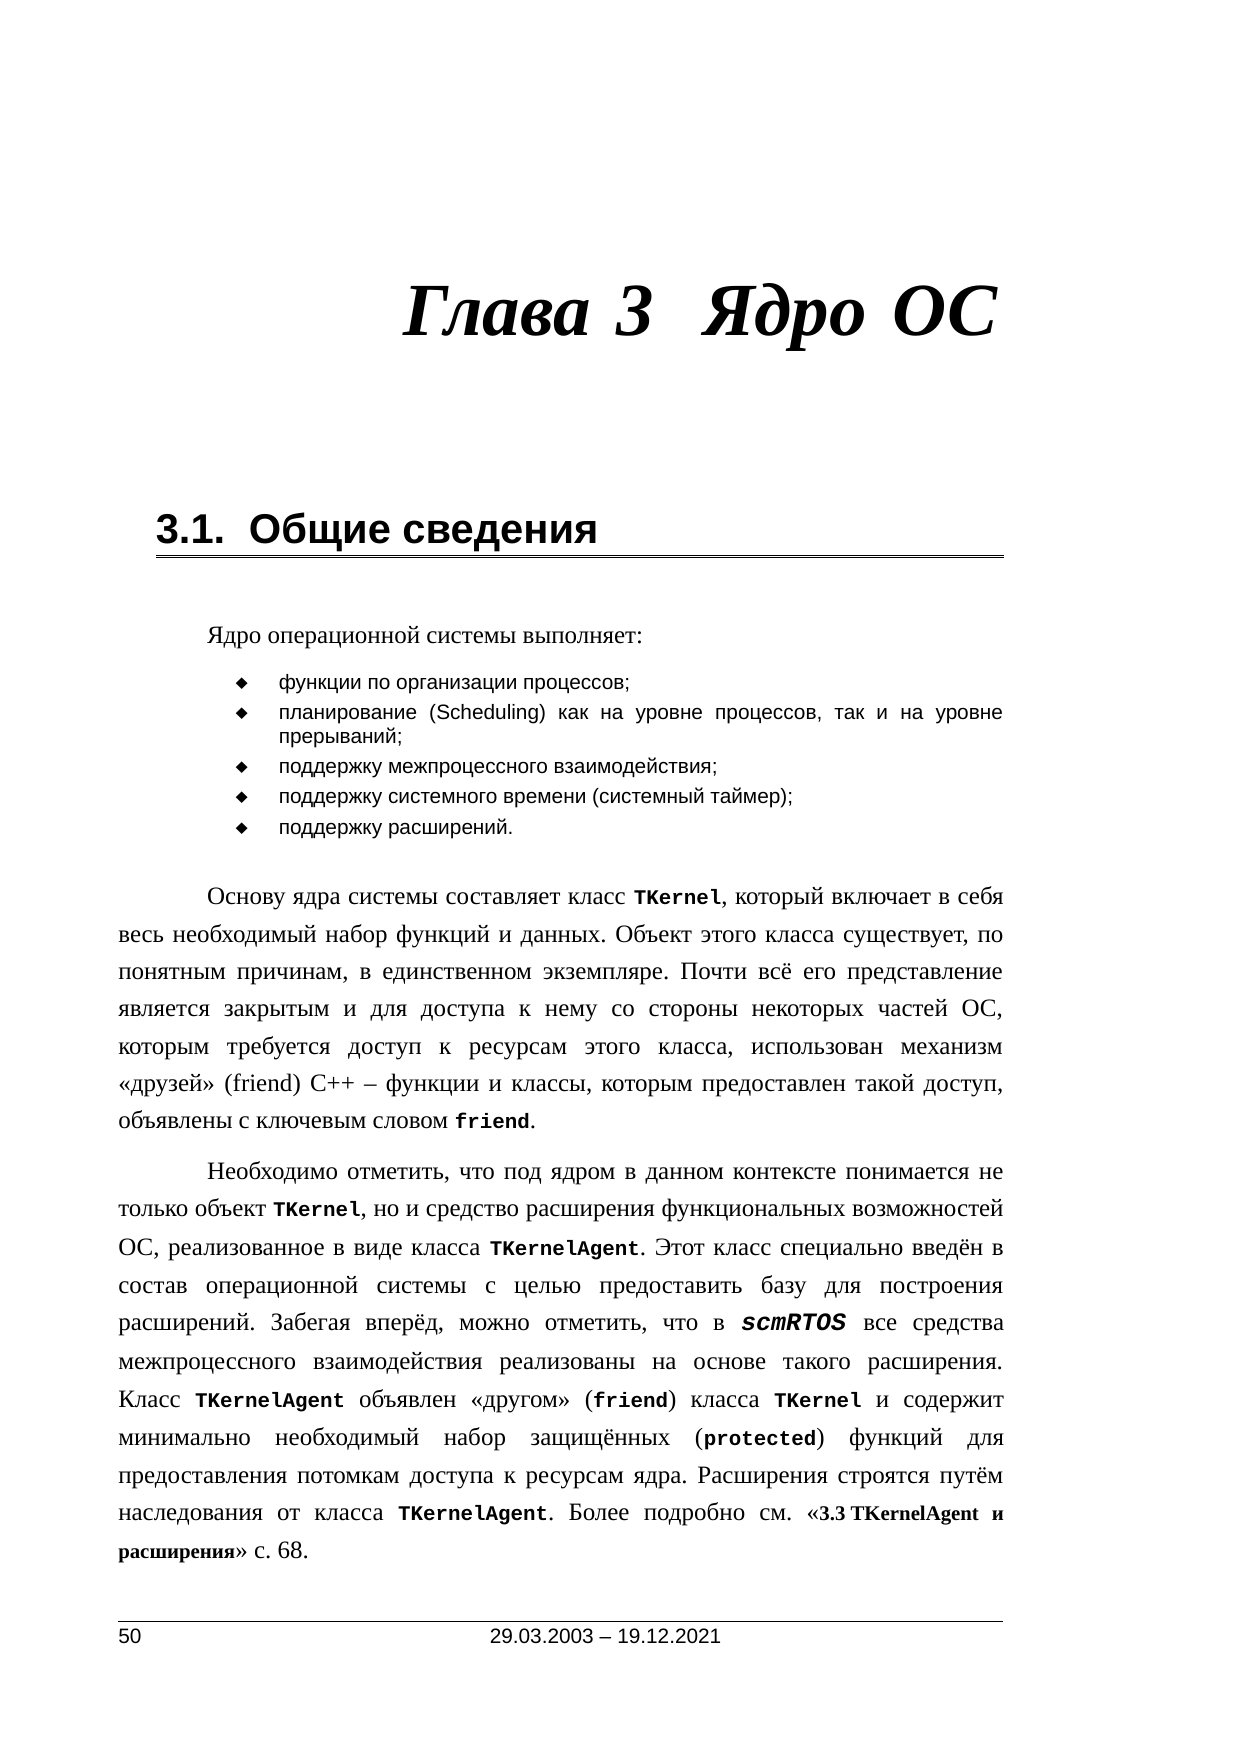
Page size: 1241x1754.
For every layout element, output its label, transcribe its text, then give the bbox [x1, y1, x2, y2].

subtitle Общие сведения [156, 505, 1004, 555]
list планирование (Scheduling) как на уровне процессов, так и на уровне прерываний; [236, 700, 1004, 748]
text Основу ядра системы составляет класс TKernel, который включает в себя весь необходимый набор функций и данных. Объект этого класса существует, по понятным причинам, в единственном экземпляре. Почти всё его представление является закрытым и для доступа к нему со стороны некоторых частей ОС, которым требуется доступ к ресурсам этого класса, использован механизм «друзей» (friend) С+⁠+ – функции и классы, которым предоставлен такой доступ, объявлены с ключевым словом friend. [118, 881, 1004, 1135]
text Необходимо отметить, что под ядром в данном контексте понимается не только объект TKernel, но и средство расширения функциональных возможностей ОС, реализованное в виде класса TKernelAgent. Этот класс специально введён в состав операционной системы с целью предоставить базу для построения расширений. Забегая вперёд, можно отметить, что в scmRTOS все средства межпроцессного взаимодействия реализованы на основе такого расширения. Класс TKer⁠nelAgent объявлен «другом» (friend) класса TKernel и содержит минимально необходимый набор защищённых (protected) функций для предоставления потомкам доступа к ресурсам ядра. Расширения строятся путём наследования от класса TKernelAgent. Более подробно см. «3.3 TKernelAgent и расширения» с. 67. [118, 1156, 1004, 1564]
list функции по организации процессов; [236, 669, 1004, 693]
list поддержку межпроцессного взаимодействия; [236, 754, 1004, 778]
text Ядро операционной системы выполняет: [118, 620, 1004, 648]
list поддержку системного времени (системный таймер); [236, 784, 1004, 808]
subtitle Ядро ОС [118, 265, 1004, 353]
list поддержку расширений. [236, 815, 1004, 839]
